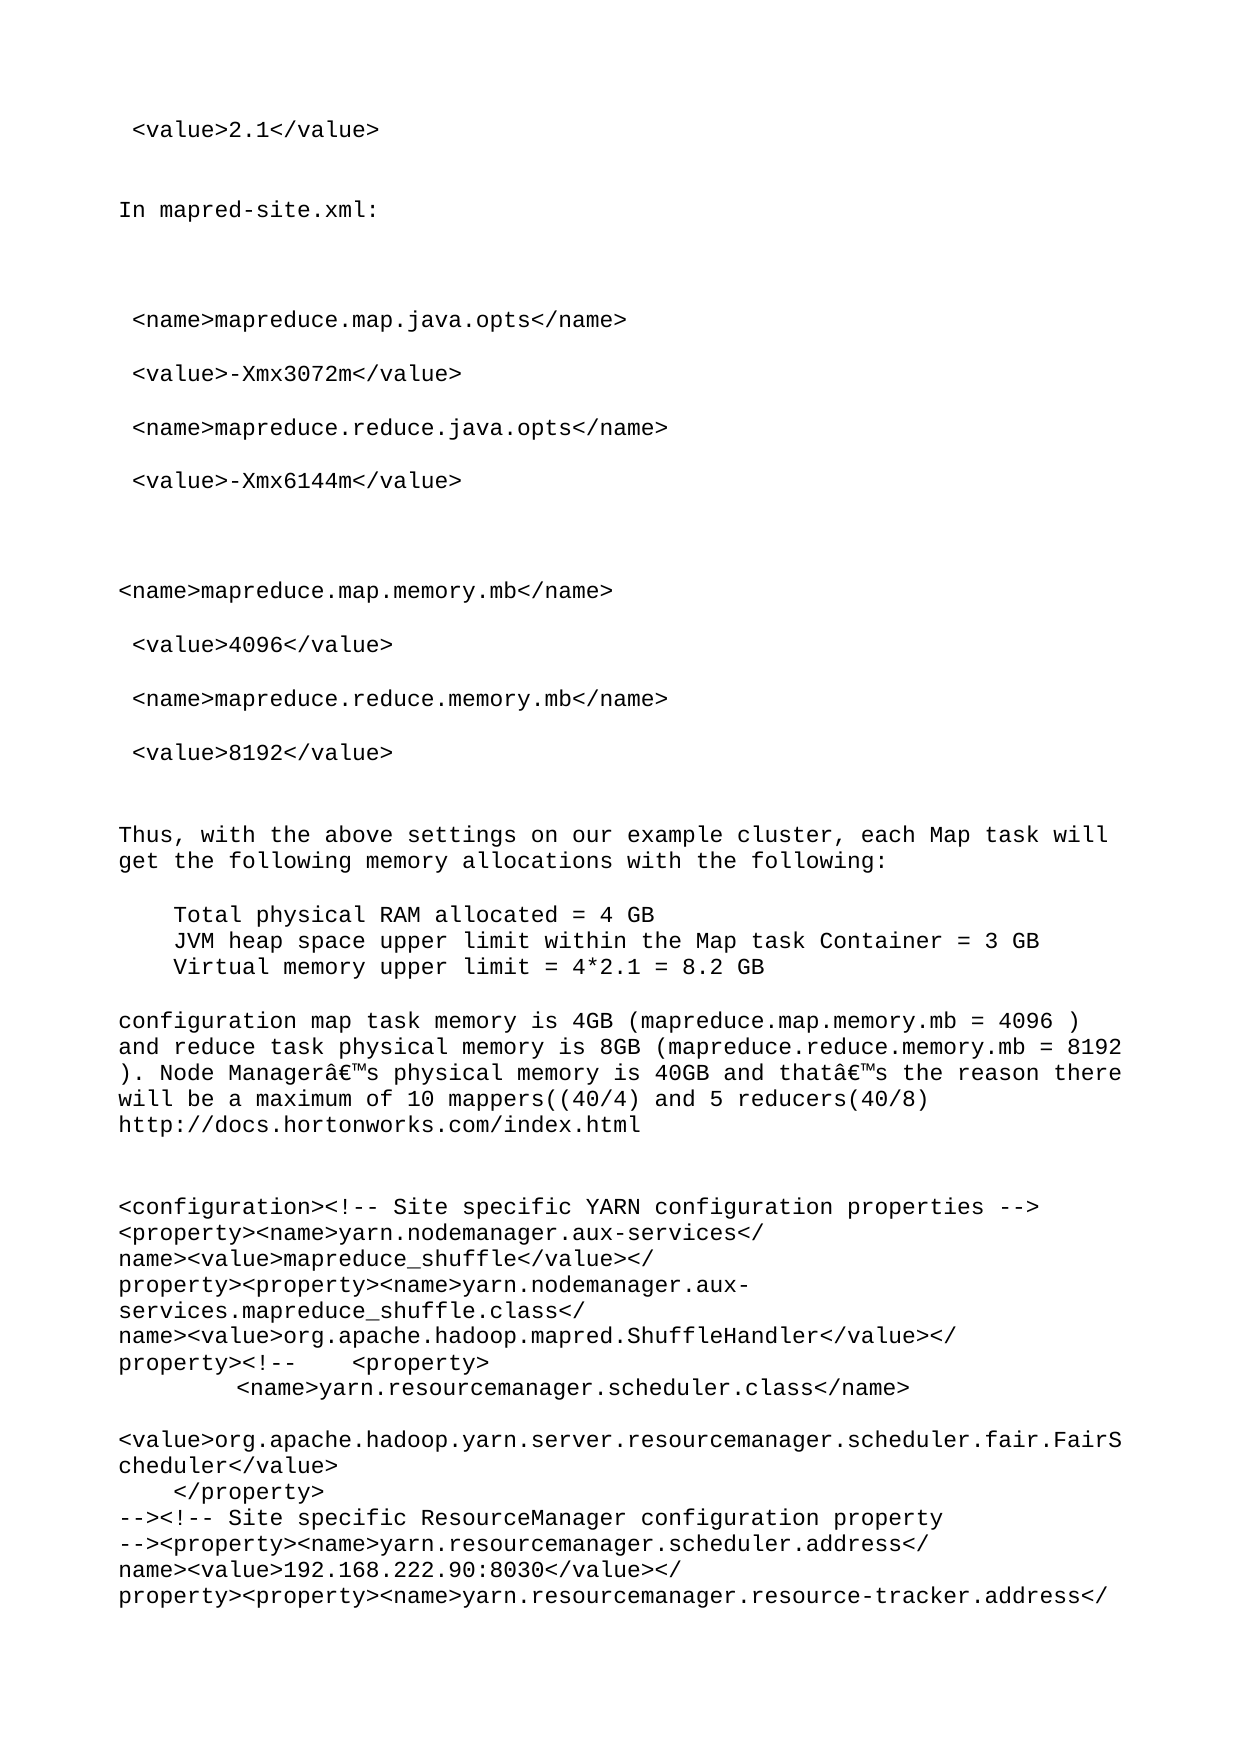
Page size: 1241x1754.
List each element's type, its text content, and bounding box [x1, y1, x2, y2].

text --><!-- Site specific ResourceManager configuration property [118, 1506, 1122, 1532]
text <name>yarn.resourcemanager.scheduler.class</name> [118, 1377, 1122, 1403]
text <name>mapreduce.reduce.memory.mb</name> [118, 688, 1122, 714]
text Virtual memory upper limit = 4*2.1 = 8.2 GB [118, 956, 1122, 981]
text --><property><name>yarn.resourcemanager.scheduler.address</name><value>192.168.222.90:8030</value></property><property><name>yarn.resourcemanager.resource-tracker.address</ [118, 1532, 1122, 1610]
text JVM heap space upper limit within the Map task Container = 3 GB [118, 929, 1122, 956]
text <name>mapreduce.map.java.opts</name> [118, 308, 1122, 334]
text <value>8192</value> [118, 742, 1122, 768]
text In mapred-site.xml: [118, 198, 1122, 224]
text <value>-Xmx6144m</value> [118, 470, 1122, 496]
text <property><name>yarn.nodemanager.aux-services</name><value>mapreduce_shuffle</value></property><property><name>yarn.nodemanager.aux-services.mapreduce_shuffle.class</name><value>org.apache.hadoop.mapred.ShuffleHandler</value></property><!-- <property> [118, 1221, 1122, 1377]
text <value>org.apache.hadoop.yarn.server.resourcemanager.scheduler.fair.FairScheduler</value> [118, 1403, 1122, 1481]
text <value>2.1</value> [118, 118, 1122, 144]
text <configuration><!-- Site specific YARN configuration properties --> [118, 1195, 1122, 1221]
text <name>mapreduce.map.memory.mb</name> [118, 580, 1122, 606]
text <name>mapreduce.reduce.java.opts</name> [118, 416, 1122, 442]
text <value>4096</value> [118, 634, 1122, 660]
text Thus, with the above settings on our example cluster, each Map task will get the following memory allocations with the following: [118, 824, 1122, 876]
text configuration map task memory is 4GB (mapreduce.map.memory.mb = 4096 ) and reduce task physical memory is 8GB (mapreduce.reduce.memory.mb = 8192 ). Node Managerâ€™s physical memory is 40GB and thatâ€™s the reason there will be a maximum of 10 mappers((40/4) and 5 reducers(40/8) [118, 1009, 1122, 1113]
text <value>-Xmx3072m</value> [118, 362, 1122, 388]
text </property> [118, 1481, 1122, 1506]
text Total physical RAM allocated = 4 GB [118, 904, 1122, 929]
text http://docs.hortonworks.com/index.html [118, 1113, 1122, 1139]
